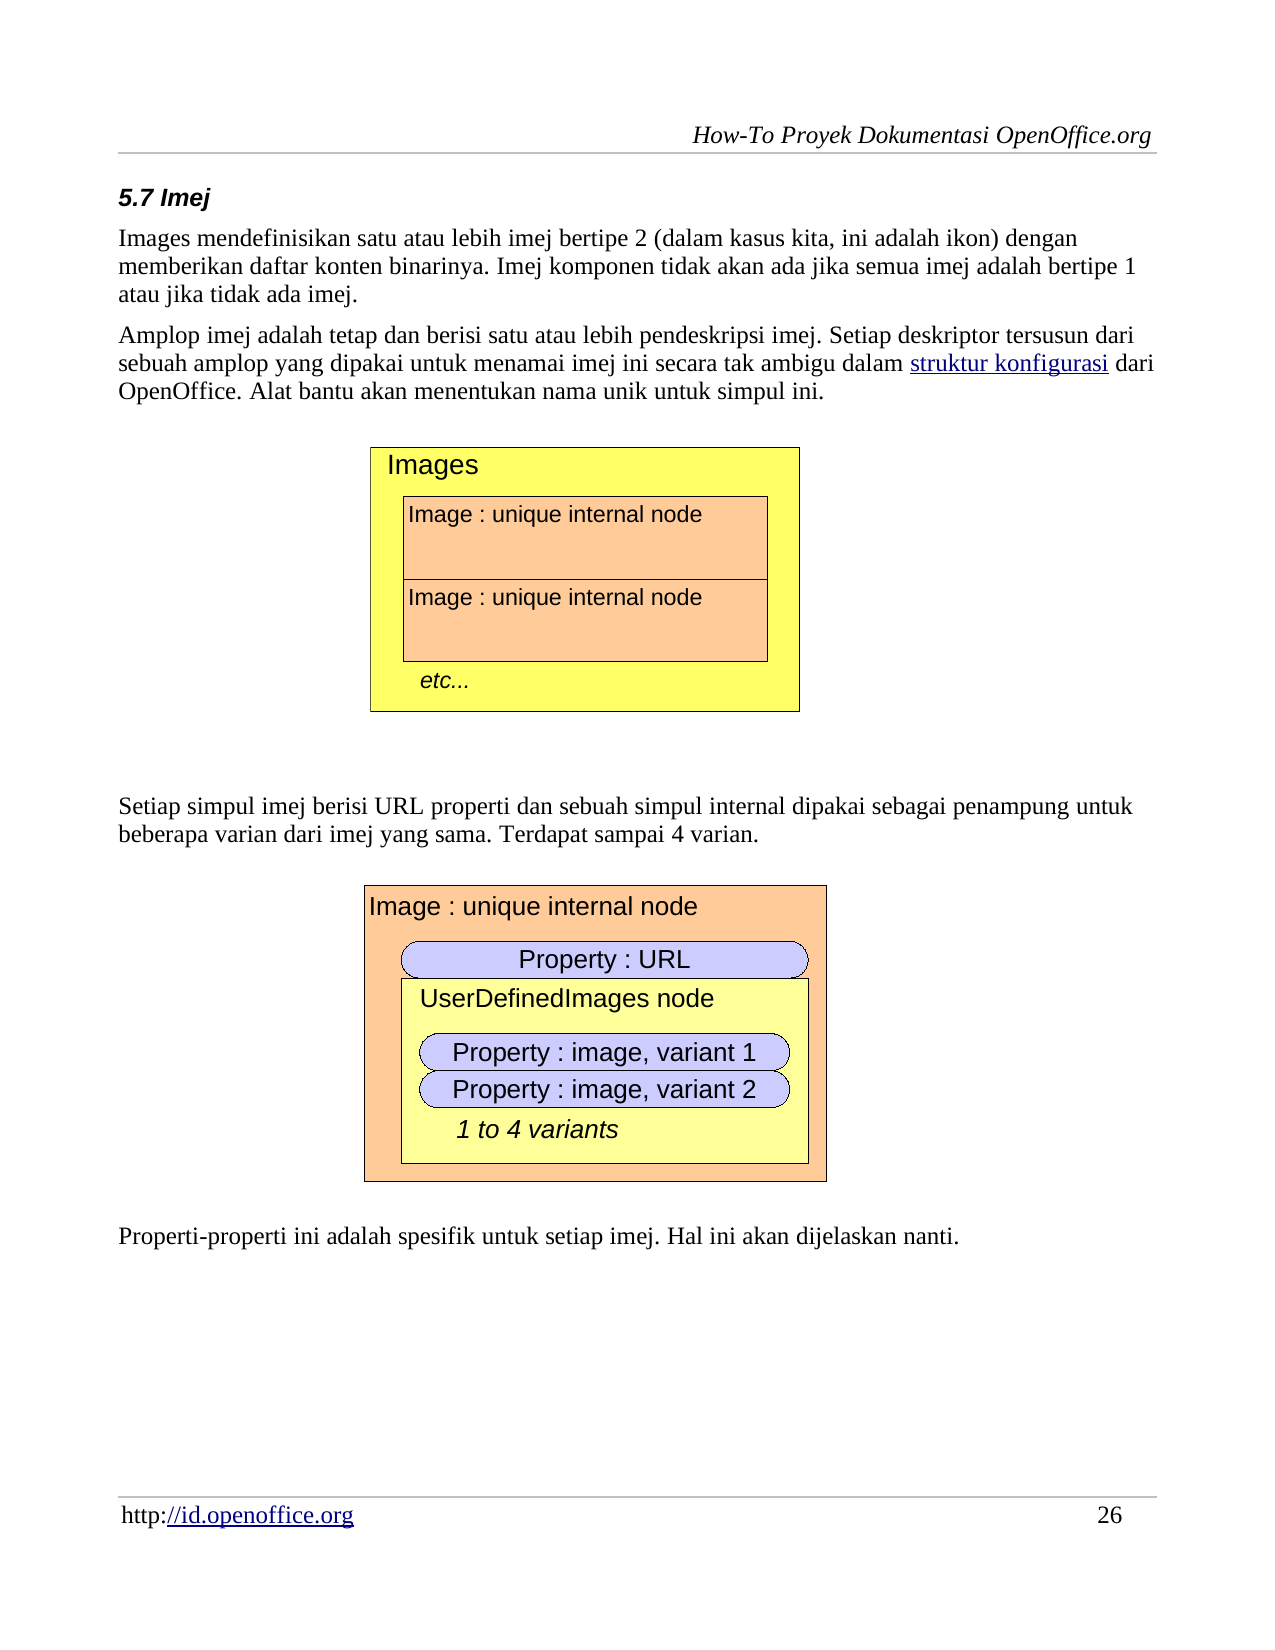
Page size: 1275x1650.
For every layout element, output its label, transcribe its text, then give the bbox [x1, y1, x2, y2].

subtitle Imej [118, 183, 1157, 212]
text Amplop imej adalah tetap dan berisi satu atau lebih pendeskripsi imej. Setiap deskriptor tersusun dari sebuah amplop yang dipakai untuk menamai imej ini secara tak ambigu dalam struktur konfigurasi dari OpenOffice. Alat bantu akan menentukan nama unik untuk simpul ini. [118, 321, 1157, 405]
text Properti-properti ini adalah spesifik untuk setiap imej. Hal ini akan dijelaskan nanti. [118, 860, 1157, 1249]
text Setiap simpul imej berisi URL properti dan sebuah simpul internal dipakai sebagai penampung untuk beberapa varian dari imej yang sama. Terdapat sampai 4 varian. [118, 792, 1157, 848]
text Images mendefinisikan satu atau lebih imej bertipe 2 (dalam kasus kita, ini adalah ikon) dengan memberikan daftar konten binarinya. Imej komponen tidak akan ada jika semua imej adalah bertipe 1 atau jika tidak ada imej. [118, 224, 1157, 308]
